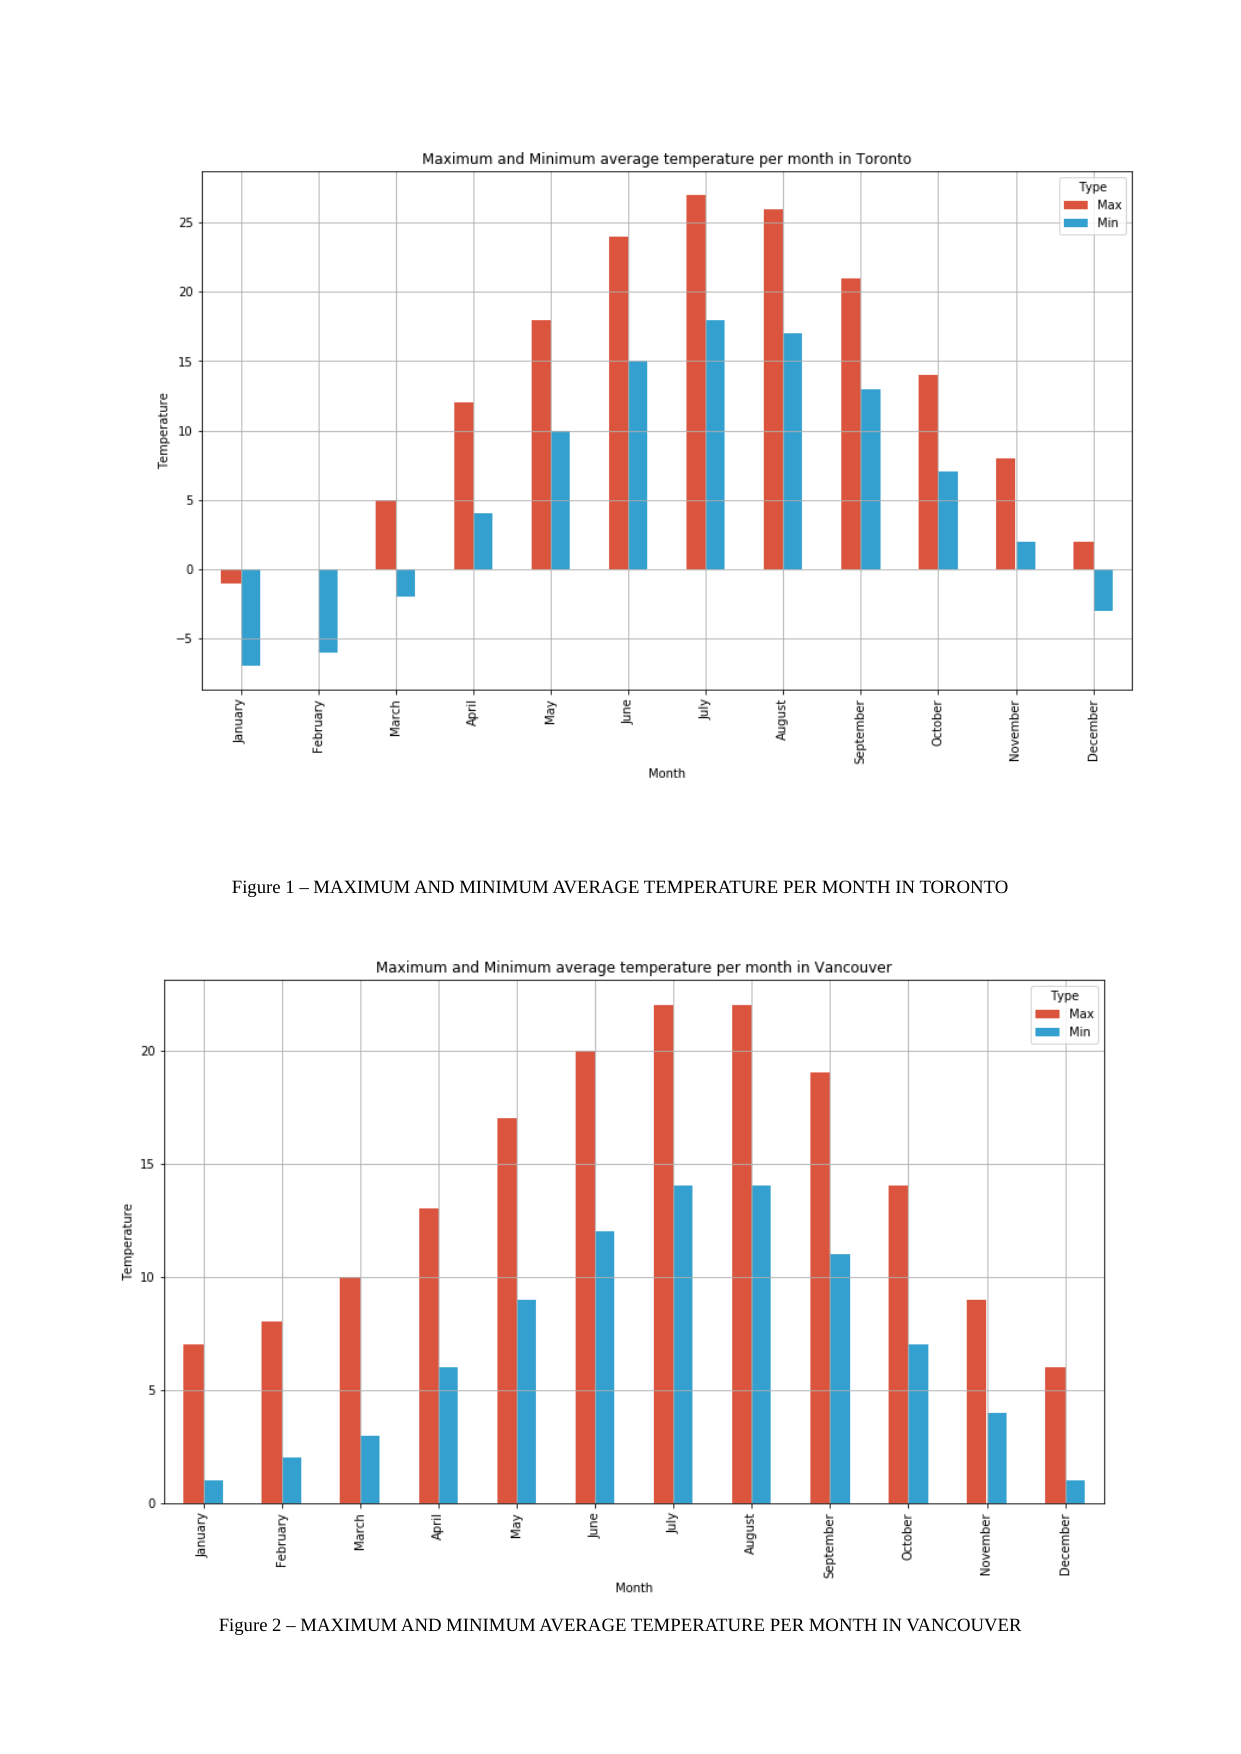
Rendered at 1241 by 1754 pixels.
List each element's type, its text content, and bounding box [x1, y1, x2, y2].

picture [116, 957, 1121, 1614]
text Figure 2 – MAXIMUM AND MINIMUM AVERAGE TEMPERATURE PER MONTH IN VANCOUVER [118, 1614, 1122, 1636]
picture [140, 145, 1145, 791]
text Figure 1 – MAXIMUM AND MINIMUM AVERAGE TEMPERATURE PER MONTH IN TORONTO [118, 876, 1122, 898]
